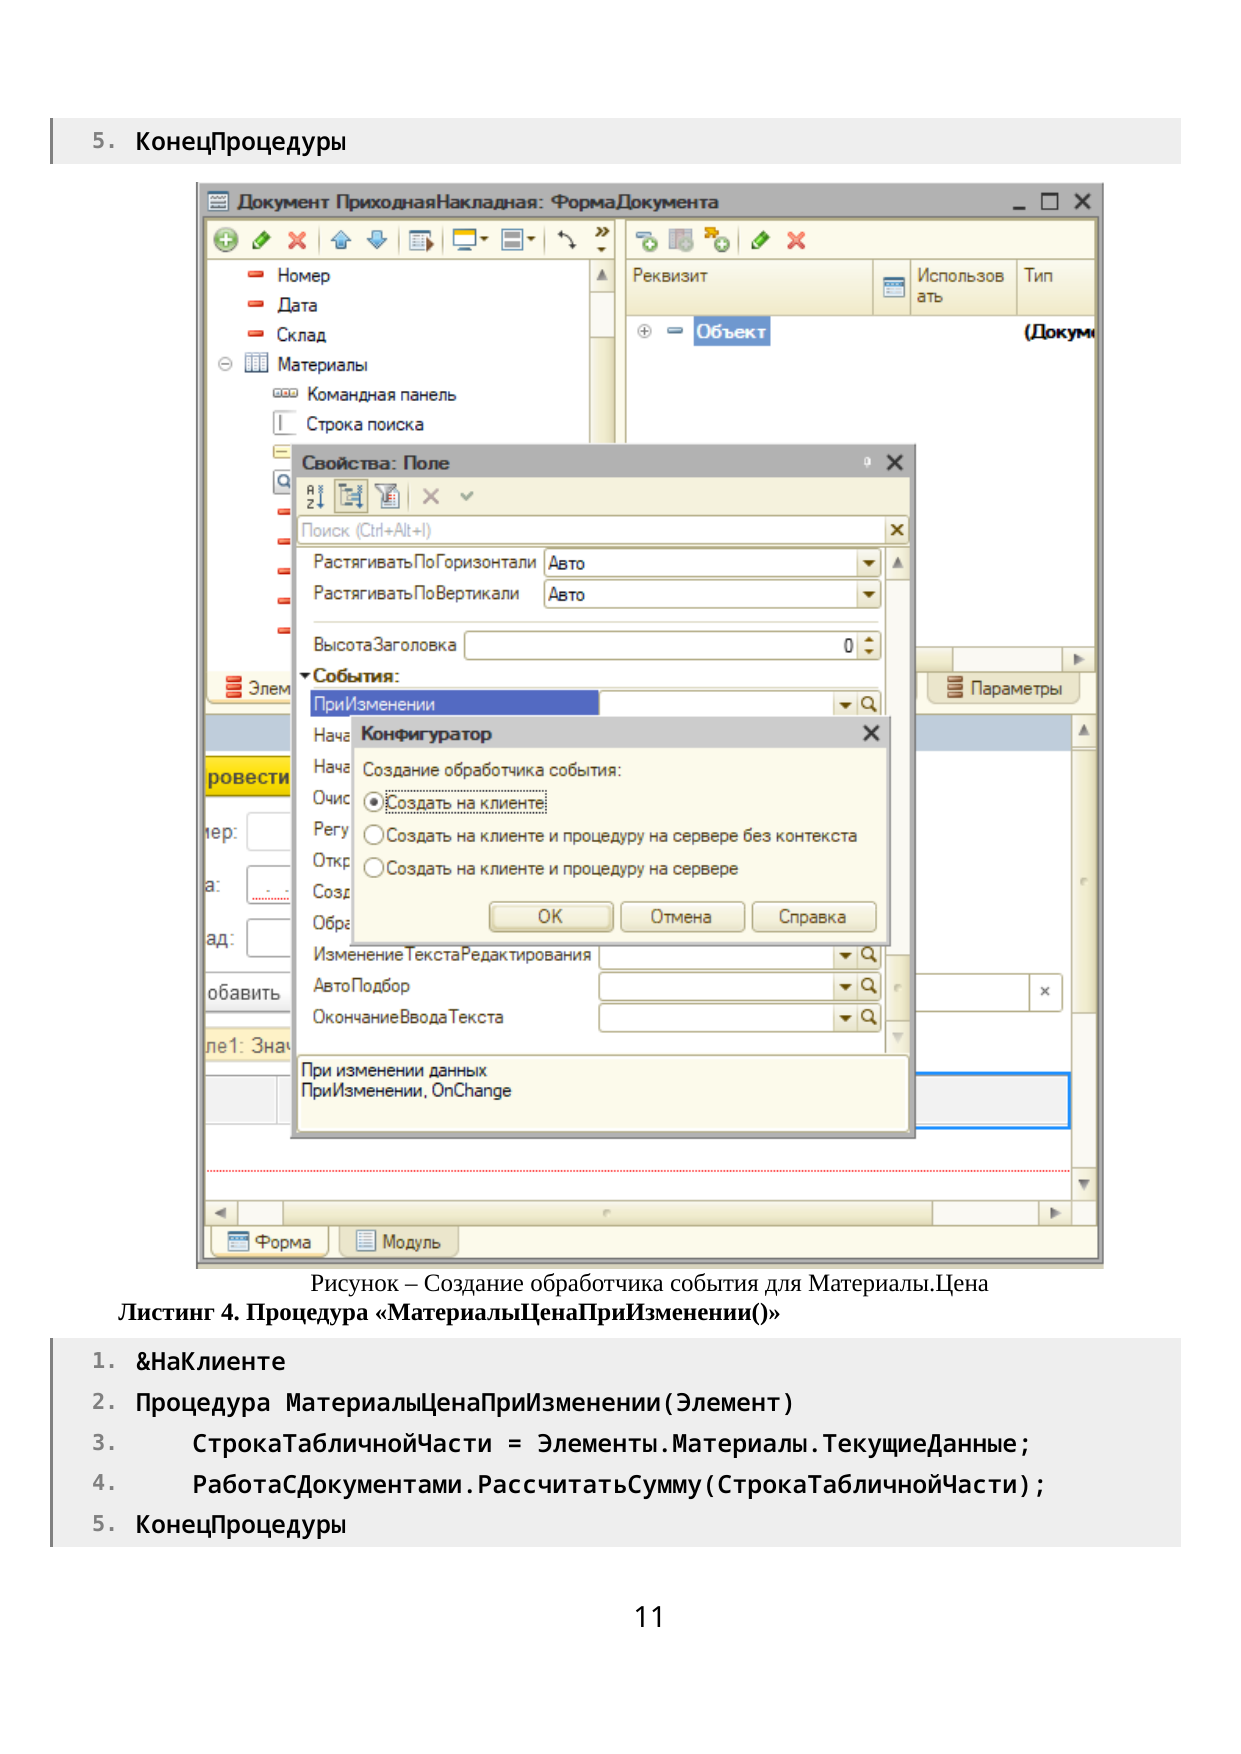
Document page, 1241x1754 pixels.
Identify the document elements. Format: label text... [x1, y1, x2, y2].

picture [195, 182, 1104, 1269]
list Процедура МатериалыЦенаПриИзменении(Элемент) [53, 1379, 1181, 1419]
list &НаКлиенте [53, 1338, 1181, 1378]
list КонецПроцедуры [53, 118, 1181, 164]
list РаботаСДокументами.РассчитатьСумму(СтрокаТабличнойЧасти); [53, 1460, 1181, 1500]
text Рисунок – Создание обработчика события для Материалы.Цена [118, 1268, 1181, 1297]
text Листинг 4. Процедура «МатериалыЦенаПриИзменении()» [118, 1297, 1181, 1326]
list СтрокаТабличнойЧасти = Элементы.Материалы.ТекущиеДанные; [53, 1419, 1181, 1459]
list КонецПроцедуры [53, 1501, 1181, 1547]
